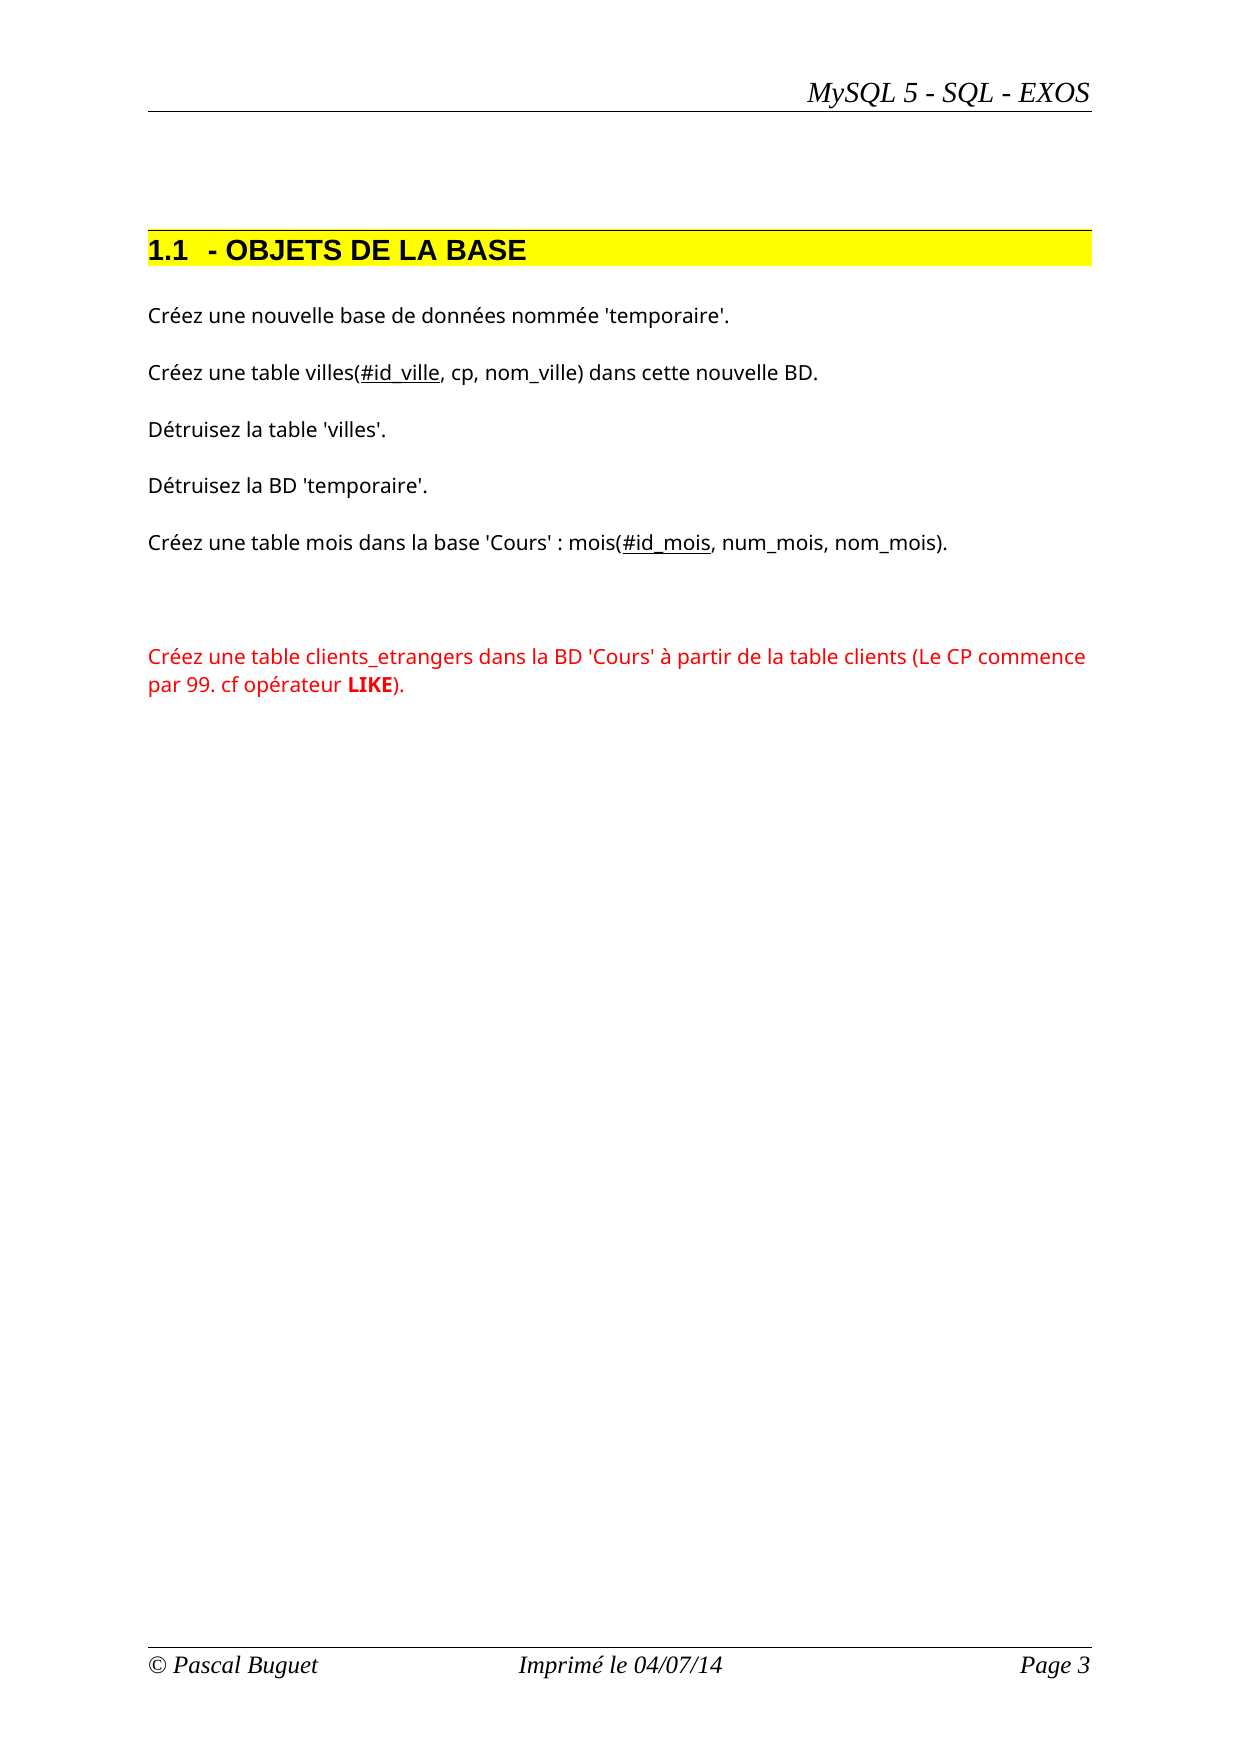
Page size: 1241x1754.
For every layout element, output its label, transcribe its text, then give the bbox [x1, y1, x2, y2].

subtitle - OBJETS DE LA BASE [148, 231, 1092, 266]
text Créez une table clients_etrangers dans la BD 'Cours' à partir de la table clients (Le CP commence par 99. cf opérateur LIKE). [148, 642, 1092, 699]
text Détruisez la BD 'temporaire'. [148, 472, 1092, 500]
text Créez une table villes(#id_ville, cp, nom_ville) dans cette nouvelle BD. [148, 358, 1092, 386]
text Détruisez la table 'villes'. [148, 415, 1092, 443]
text Créez une table mois dans la base 'Cours' : mois(#id_mois, num_mois, nom_mois). [148, 528, 1092, 557]
text Créez une nouvelle base de données nommée 'temporaire'. [148, 301, 1092, 329]
